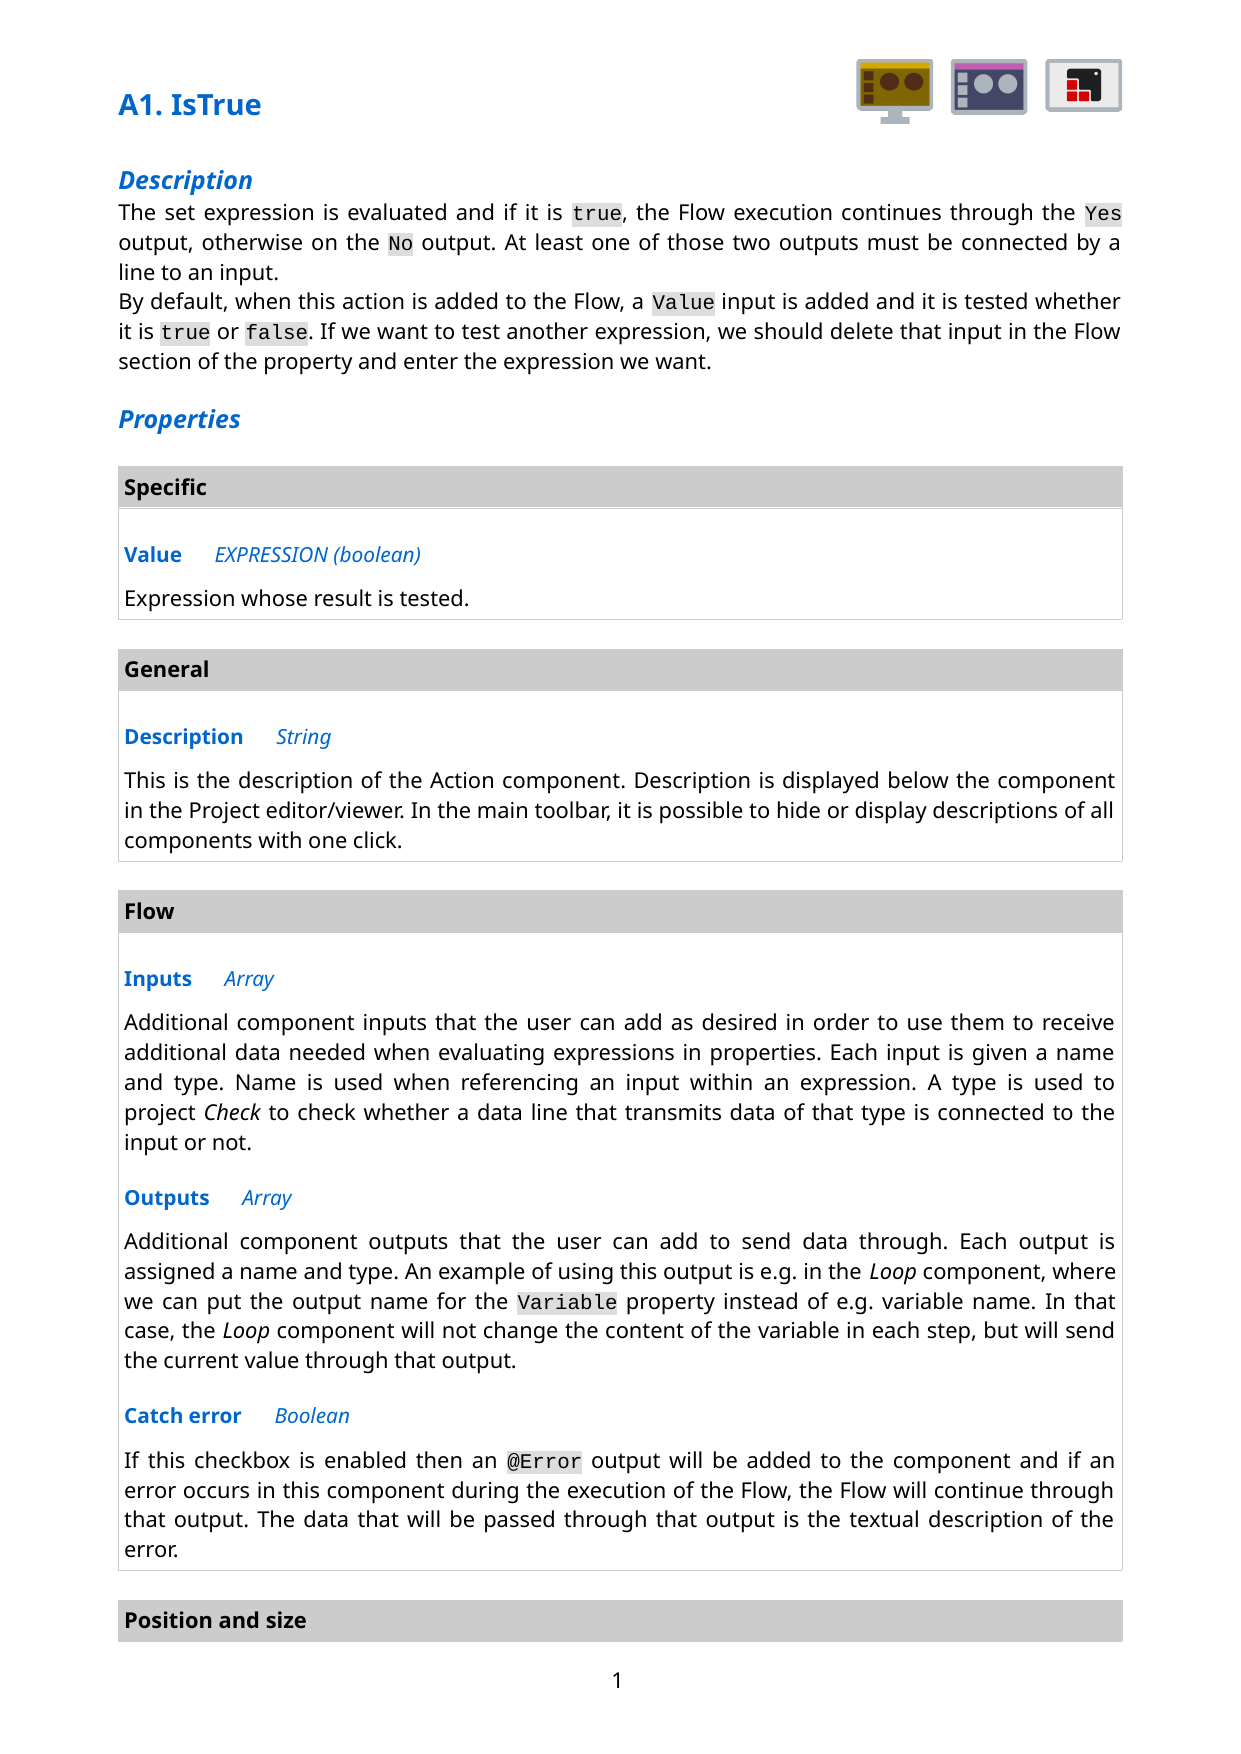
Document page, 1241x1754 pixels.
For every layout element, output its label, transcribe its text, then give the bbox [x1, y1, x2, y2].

subtitle IsTrue [118, 84, 856, 124]
subtitle [934, 84, 1122, 124]
picture [856, 59, 934, 124]
text The set expression is evaluated and if it is true, the Flow execution continues through the Yes output, otherwise on the No output. At least one of those two outputs must be connected by a line to an input. [118, 197, 1122, 286]
table_cell Value EXPRESSION (boolean) Expression whose result is tested. [119, 509, 1122, 618]
table_header Position and size [119, 1601, 1122, 1641]
text By default, when this action is added to the Flow, a Value input is added and it is tested whether it is true or false. If we want to test another expression, we should delete that input in the Flow section of the property and enter the expression we want. [118, 286, 1122, 376]
subtitle Description [118, 163, 1122, 197]
table_header Specific [119, 467, 1122, 507]
picture [1045, 59, 1123, 112]
table_header Flow [119, 891, 1122, 932]
table_cell Description String This is the description of the Action component. Description is displayed below the component in the Project editor/viewer. In the main toolbar, it is possible to hide or display descriptions of all components with one click. [119, 691, 1122, 861]
table_cell Inputs Array Additional component inputs that the user can add as desired in order to use them to receive additional data needed when evaluating expressions in properties. Each input is given a name and type. Name is used when referencing an input within an expression. A type is used to project Check to check whether a data line that transmits data of that type is connected to the input or not. Outputs Array Additional component outputs that the user can add to send data through. Each output is assigned a name and type. An example of using this output is e.g. in the Loop component, where we can put the output name for the Variable property instead of e.g. variable name. In that case, the Loop component will not change the content of the variable in each step, but will send the current value through that output. Catch error Boolean If this checkbox is enabled then an @Error output will be added to the component and if an error occurs in this component during the execution of the Flow, the Flow will continue through that output. The data that will be passed through that output is the textual description of the error. [119, 933, 1122, 1570]
subtitle Properties [118, 402, 1122, 436]
table_header General [119, 650, 1122, 690]
picture [950, 59, 1028, 115]
